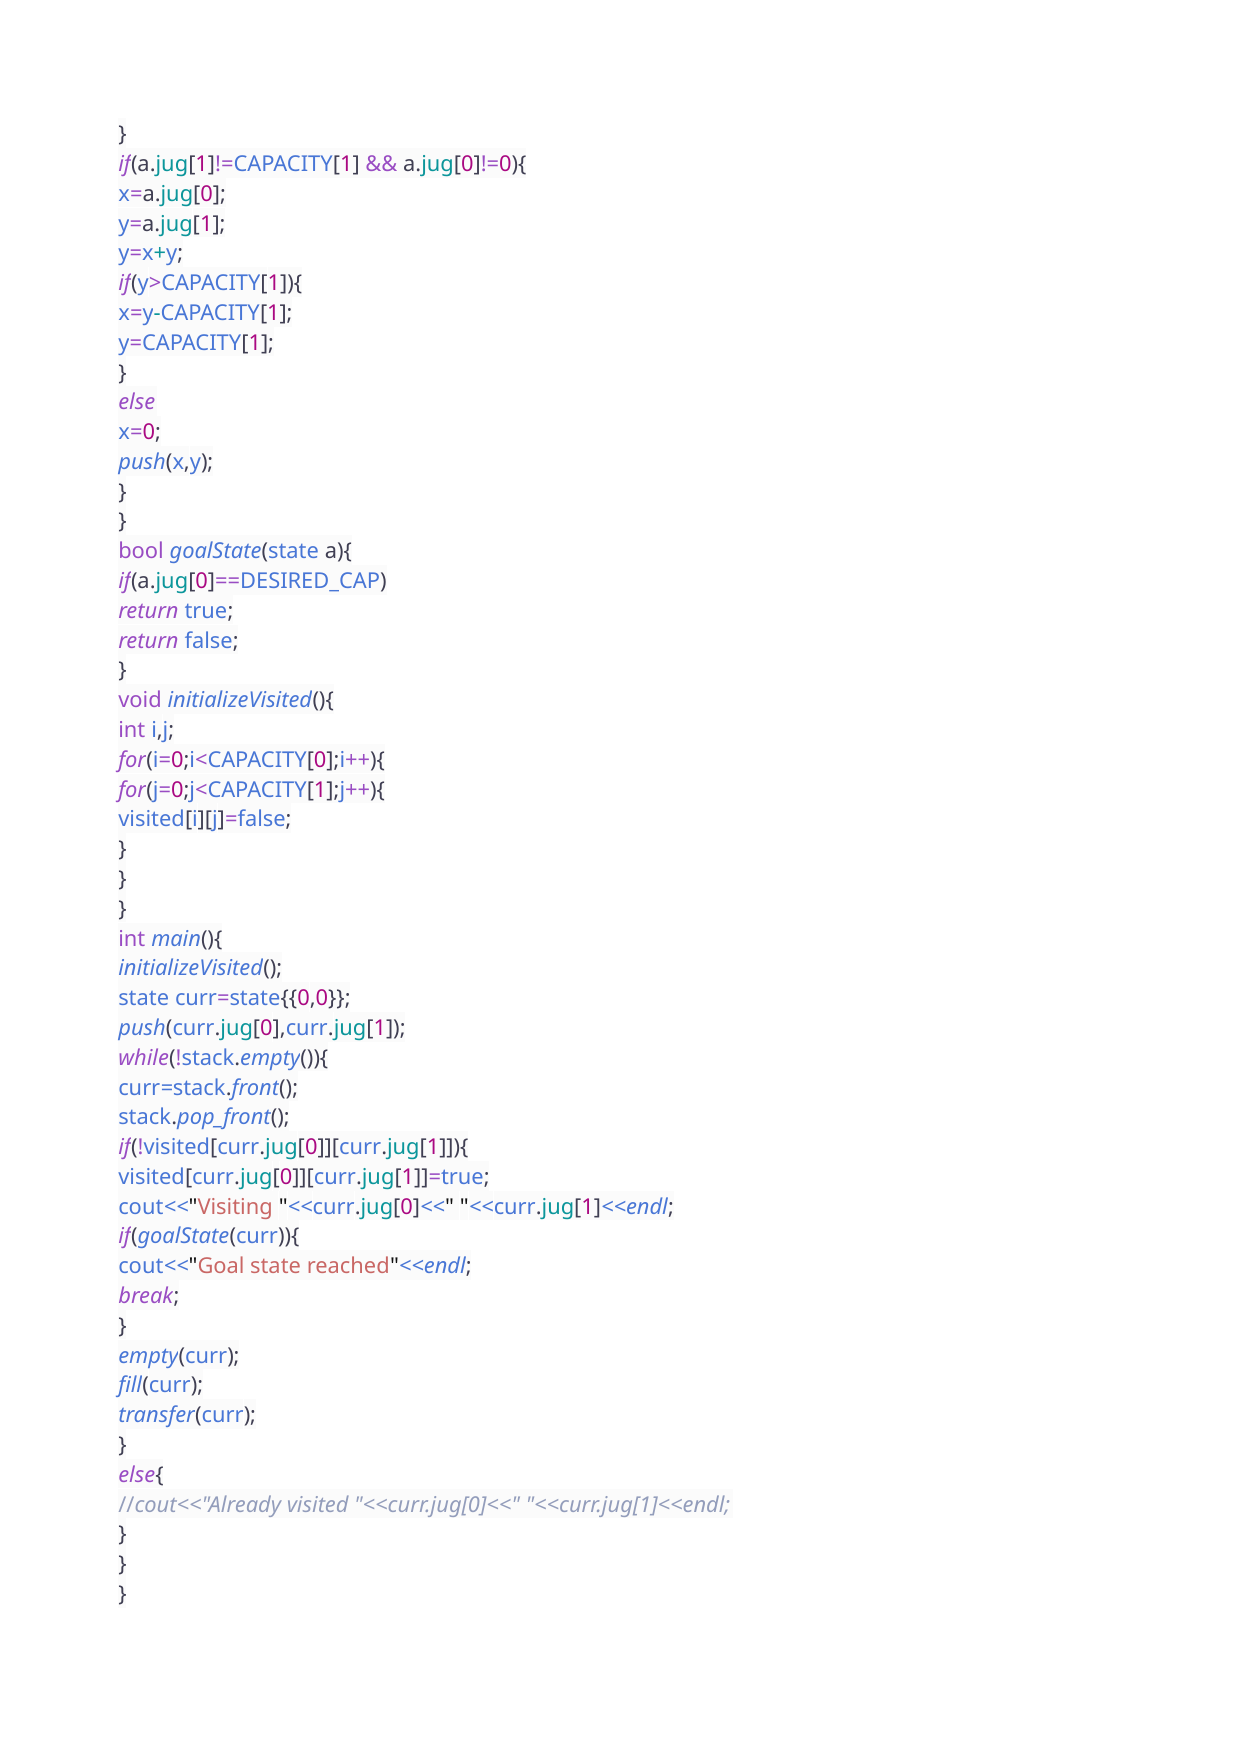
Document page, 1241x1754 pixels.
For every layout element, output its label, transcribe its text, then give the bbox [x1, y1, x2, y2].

text visited[i][j]=false; [118, 803, 1122, 833]
text if(!visited[curr.jug[0]][curr.jug[1]]){ [118, 1131, 1122, 1161]
text } [118, 505, 1122, 535]
text fill(curr); [118, 1369, 1122, 1399]
text } [118, 1310, 1122, 1339]
text } [118, 863, 1122, 893]
text } [118, 1578, 1122, 1608]
text push(curr.jug[0],curr.jug[1]); [118, 1012, 1122, 1042]
text if(goalState(curr)){ [118, 1220, 1122, 1250]
text } [118, 1518, 1122, 1548]
text stack.pop_front(); [118, 1101, 1122, 1131]
text for(j=0;j<CAPACITY[1];j++){ [118, 773, 1122, 803]
text //cout<<"Already visited "<<curr.jug[0]<<" "<<curr.jug[1]<<endl; [118, 1488, 1122, 1518]
text y=a.jug[1]; [118, 207, 1122, 237]
text x=y-CAPACITY[1]; [118, 297, 1122, 327]
text push(x,y); [118, 446, 1122, 476]
text x=a.jug[0]; [118, 178, 1122, 207]
text } [118, 118, 1122, 148]
text } [118, 476, 1122, 505]
text if(a.jug[0]==DESIRED_CAP) [118, 565, 1122, 595]
text else [118, 386, 1122, 416]
text bool goalState(state a){ [118, 535, 1122, 565]
text while(!stack.empty()){ [118, 1042, 1122, 1071]
text } [118, 356, 1122, 386]
text } [118, 833, 1122, 863]
text } [118, 1429, 1122, 1459]
text visited[curr.jug[0]][curr.jug[1]]=true; [118, 1161, 1122, 1191]
text empty(curr); [118, 1339, 1122, 1369]
text } [118, 654, 1122, 684]
text int i,j; [118, 714, 1122, 744]
text x=0; [118, 416, 1122, 446]
text state curr=state{{0,0}}; [118, 982, 1122, 1012]
text return false; [118, 624, 1122, 654]
text break; [118, 1280, 1122, 1310]
text int main(){ [118, 922, 1122, 952]
text } [118, 1548, 1122, 1578]
text y=CAPACITY[1]; [118, 327, 1122, 356]
text initializeVisited(); [118, 952, 1122, 982]
text if(a.jug[1]!=CAPACITY[1] && a.jug[0]!=0){ [118, 148, 1122, 178]
text transfer(curr); [118, 1399, 1122, 1429]
text return true; [118, 595, 1122, 624]
text y=x+y; [118, 237, 1122, 267]
text void initializeVisited(){ [118, 684, 1122, 714]
text cout<<"Goal state reached"<<endl; [118, 1250, 1122, 1280]
text else{ [118, 1459, 1122, 1488]
text for(i=0;i<CAPACITY[0];i++){ [118, 744, 1122, 773]
text if(y>CAPACITY[1]){ [118, 267, 1122, 297]
text } [118, 893, 1122, 922]
text cout<<"Visiting "<<curr.jug[0]<<" "<<curr.jug[1]<<endl; [118, 1191, 1122, 1220]
text curr=stack.front(); [118, 1071, 1122, 1101]
